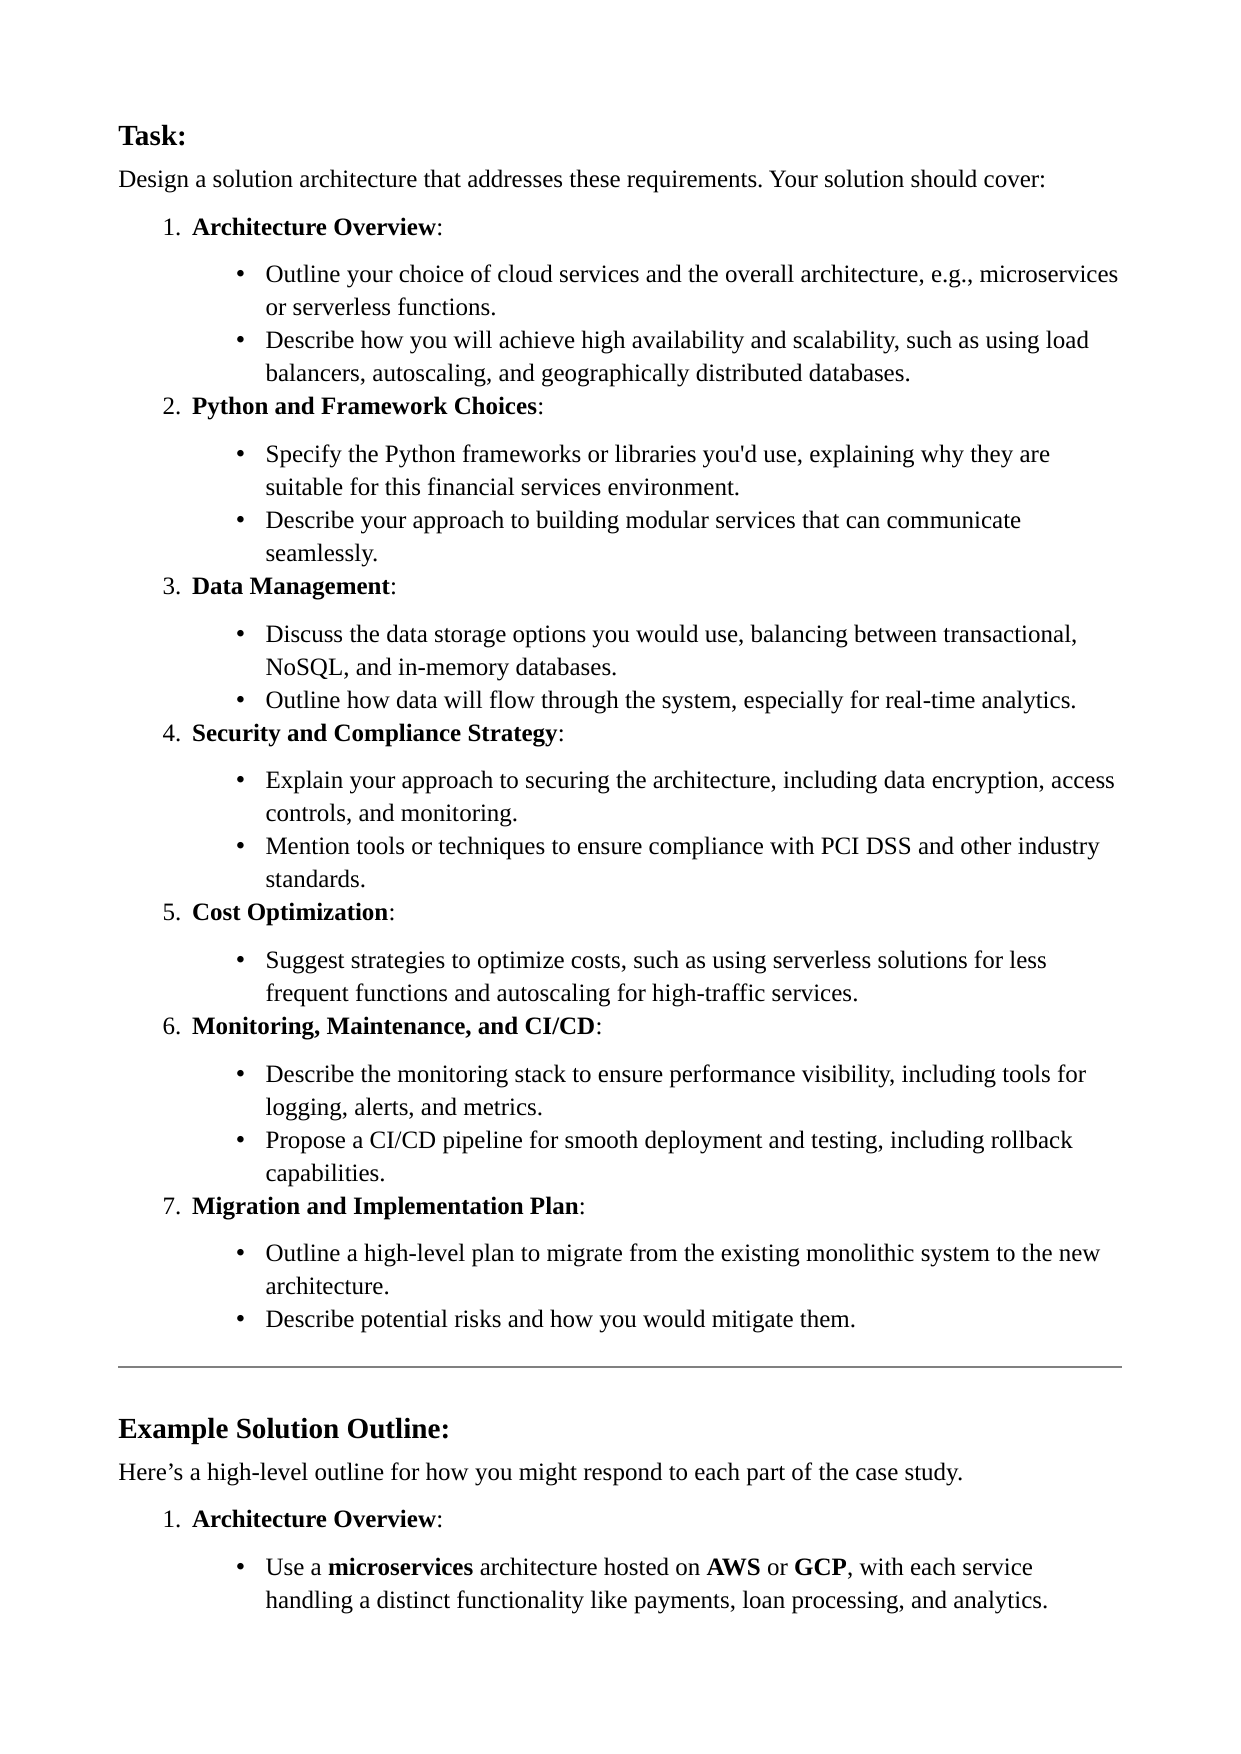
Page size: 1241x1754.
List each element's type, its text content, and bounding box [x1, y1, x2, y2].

list Python and Framework Choices: [162, 391, 1122, 420]
list Describe your approach to building modular services that can communicate seamlessly. [236, 505, 1122, 567]
list Architecture Overview: [162, 212, 1122, 241]
list Mention tools or techniques to ensure compliance with PCI DSS and other industry standards. [236, 831, 1122, 893]
text Here’s a high-level outline for how you might respond to each part of the case study. [118, 1457, 1122, 1486]
list Propose a CI/CD pipeline for smooth deployment and testing, including rollback capabilities. [236, 1125, 1122, 1187]
text Design a solution architecture that addresses these requirements. Your solution should cover: [118, 164, 1122, 193]
list Describe how you will achieve high availability and scalability, such as using load balancers, autoscaling, and geographically distributed databases. [236, 325, 1122, 387]
list Describe the monitoring stack to ensure performance visibility, including tools for logging, alerts, and metrics. [236, 1059, 1122, 1121]
list Suggest strategies to optimize costs, such as using serverless solutions for less frequent functions and autoscaling for high-traffic services. [236, 945, 1122, 1007]
list Describe potential risks and how you would mitigate them. [236, 1304, 1122, 1333]
list Use a microservices architecture hosted on AWS or GCP, with each service handling a distinct functionality like payments, loan processing, and analytics. [236, 1552, 1122, 1614]
list Data Management: [162, 571, 1122, 600]
list Architecture Overview: [162, 1504, 1122, 1533]
list Security and Compliance Strategy: [162, 718, 1122, 747]
list Cost Optimization: [162, 897, 1122, 926]
list Migration and Implementation Plan: [162, 1191, 1122, 1219]
list Discuss the data storage options you would use, balancing between transactional, NoSQL, and in-memory databases. [236, 619, 1122, 681]
list Outline a high-level plan to migrate from the existing monolithic system to the new architecture. [236, 1238, 1122, 1300]
list Monitoring, Maintenance, and CI/CD: [162, 1011, 1122, 1040]
subtitle Example Solution Outline: [118, 1411, 1122, 1444]
list Outline your choice of cloud services and the overall architecture, e.g., microservices or serverless functions. [236, 259, 1122, 321]
list Outline how data will flow through the system, especially for real-time analytics. [236, 685, 1122, 713]
list Specify the Python frameworks or libraries you'd use, explaining why they are suitable for this financial services environment. [236, 439, 1122, 501]
list Explain your approach to securing the architecture, including data encryption, access controls, and monitoring. [236, 765, 1122, 827]
subtitle Task: [118, 118, 1122, 152]
